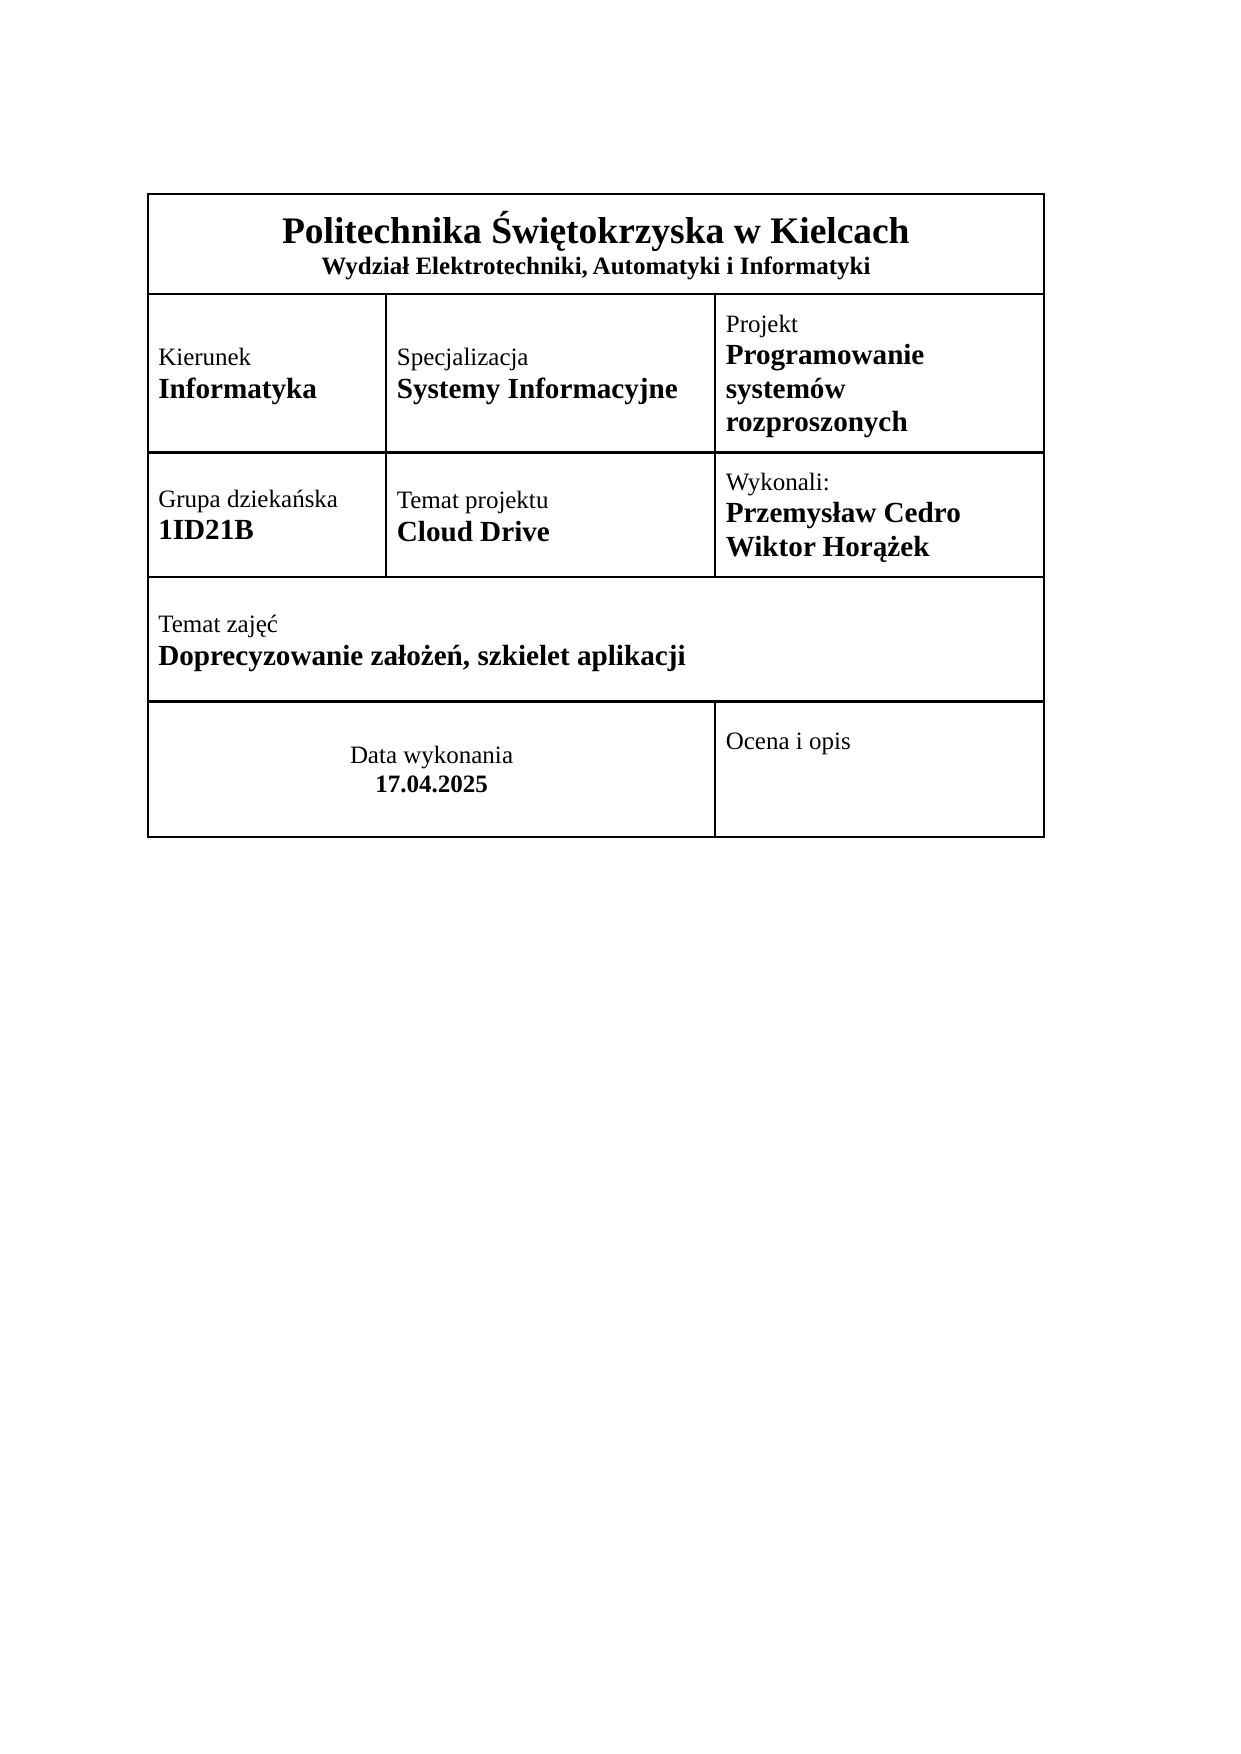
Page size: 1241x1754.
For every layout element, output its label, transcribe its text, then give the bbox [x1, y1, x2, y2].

table_header Politechnika Świętokrzyska w Kielcach Wydział Elektrotechniki, Automatyki i Informatyki [149, 195, 1043, 293]
table_cell Grupa dziekańska 1ID21B [149, 454, 385, 576]
table_cell Kierunek Informatyka [149, 295, 385, 451]
table_cell Wykonali: Przemysław Cedro Wiktor Horążek [716, 454, 1043, 576]
table_cell Projekt Programowanie systemów rozproszonych [716, 295, 1043, 451]
table_cell Temat zajęć Doprecyzowanie założeń, szkielet aplikacji [149, 578, 1043, 700]
table_cell Ocena i opis [716, 703, 1043, 836]
table_cell Data wykonania 17.04.2025 [149, 703, 714, 836]
table_cell Specjalizacja Systemy Informacyjne [387, 295, 714, 451]
table_cell Temat projektu Cloud Drive [387, 454, 714, 576]
